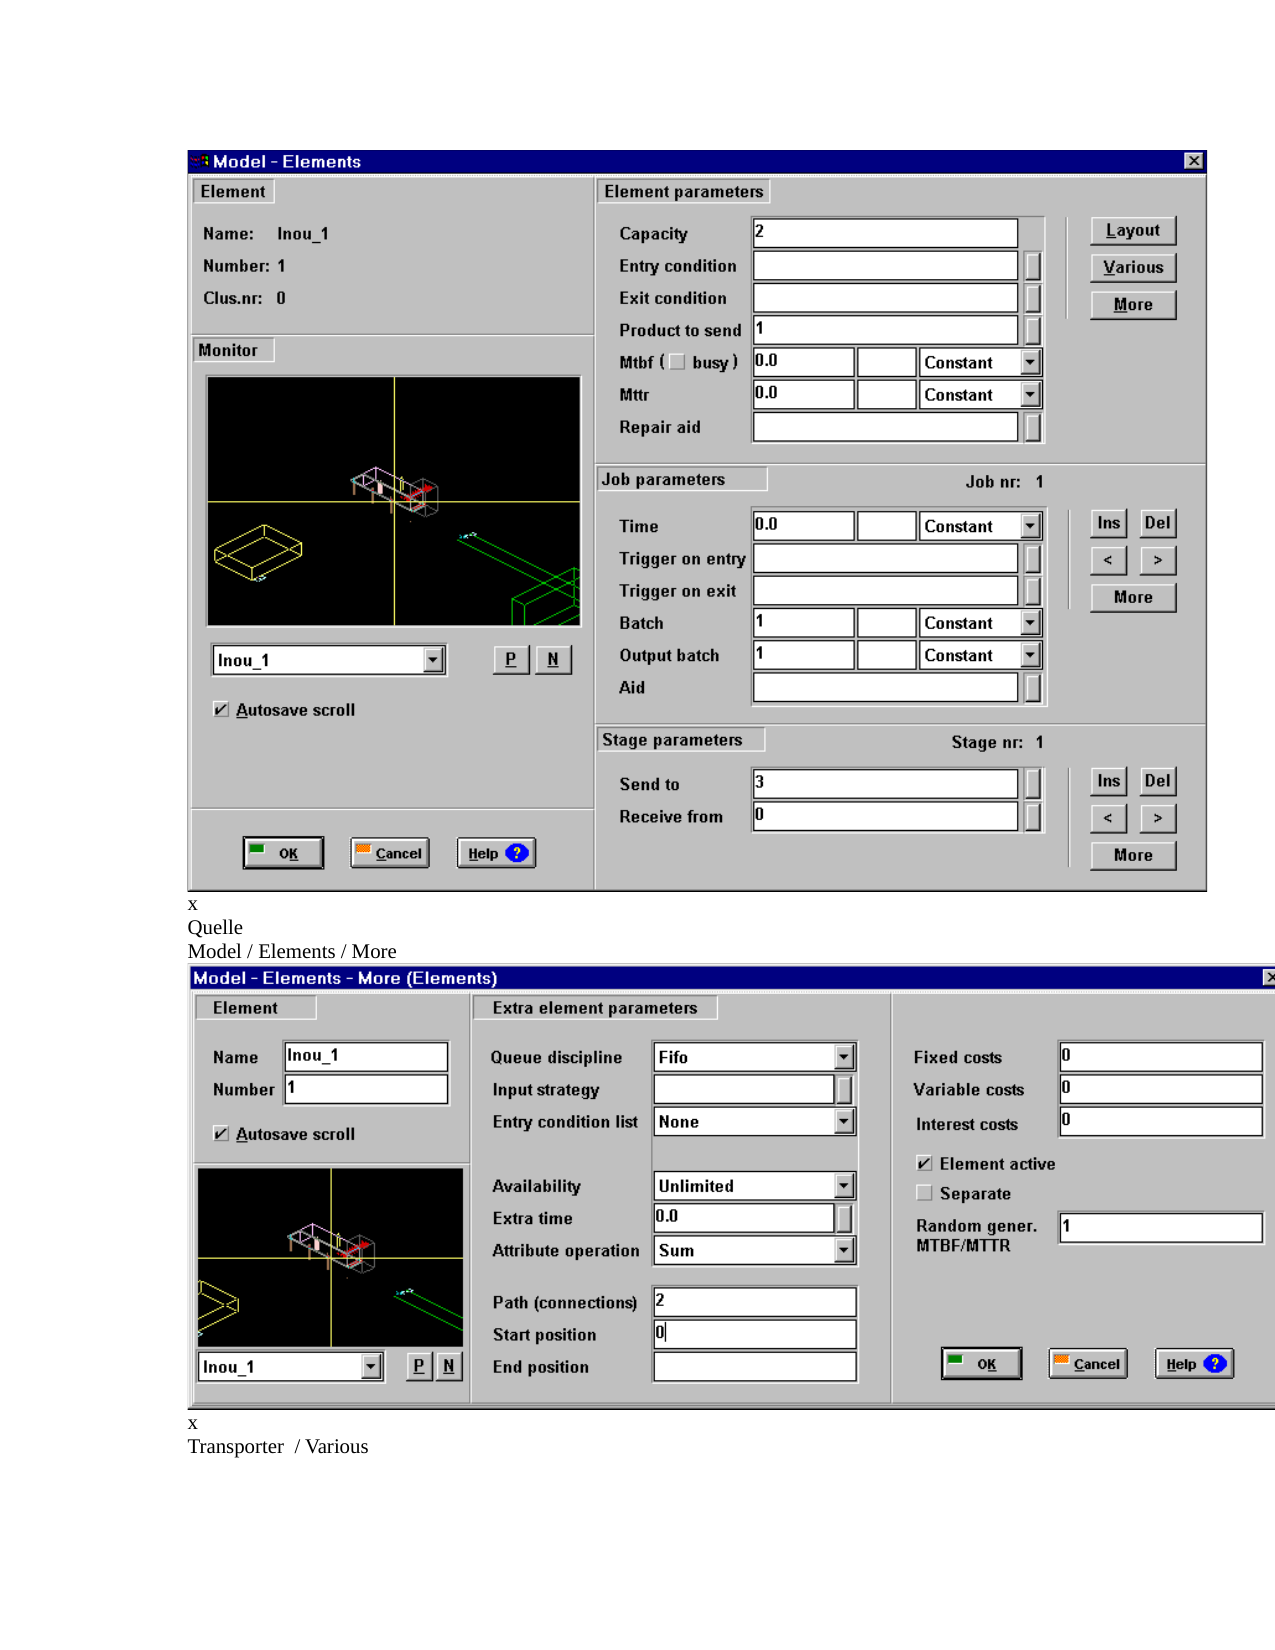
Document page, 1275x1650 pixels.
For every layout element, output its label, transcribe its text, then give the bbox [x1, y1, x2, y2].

text x [187, 1410, 1087, 1434]
text Quelle [187, 915, 1087, 939]
text x [187, 892, 1087, 915]
text Transporter / Various [187, 1434, 1087, 1458]
text Model / Elements / More [187, 939, 1087, 963]
